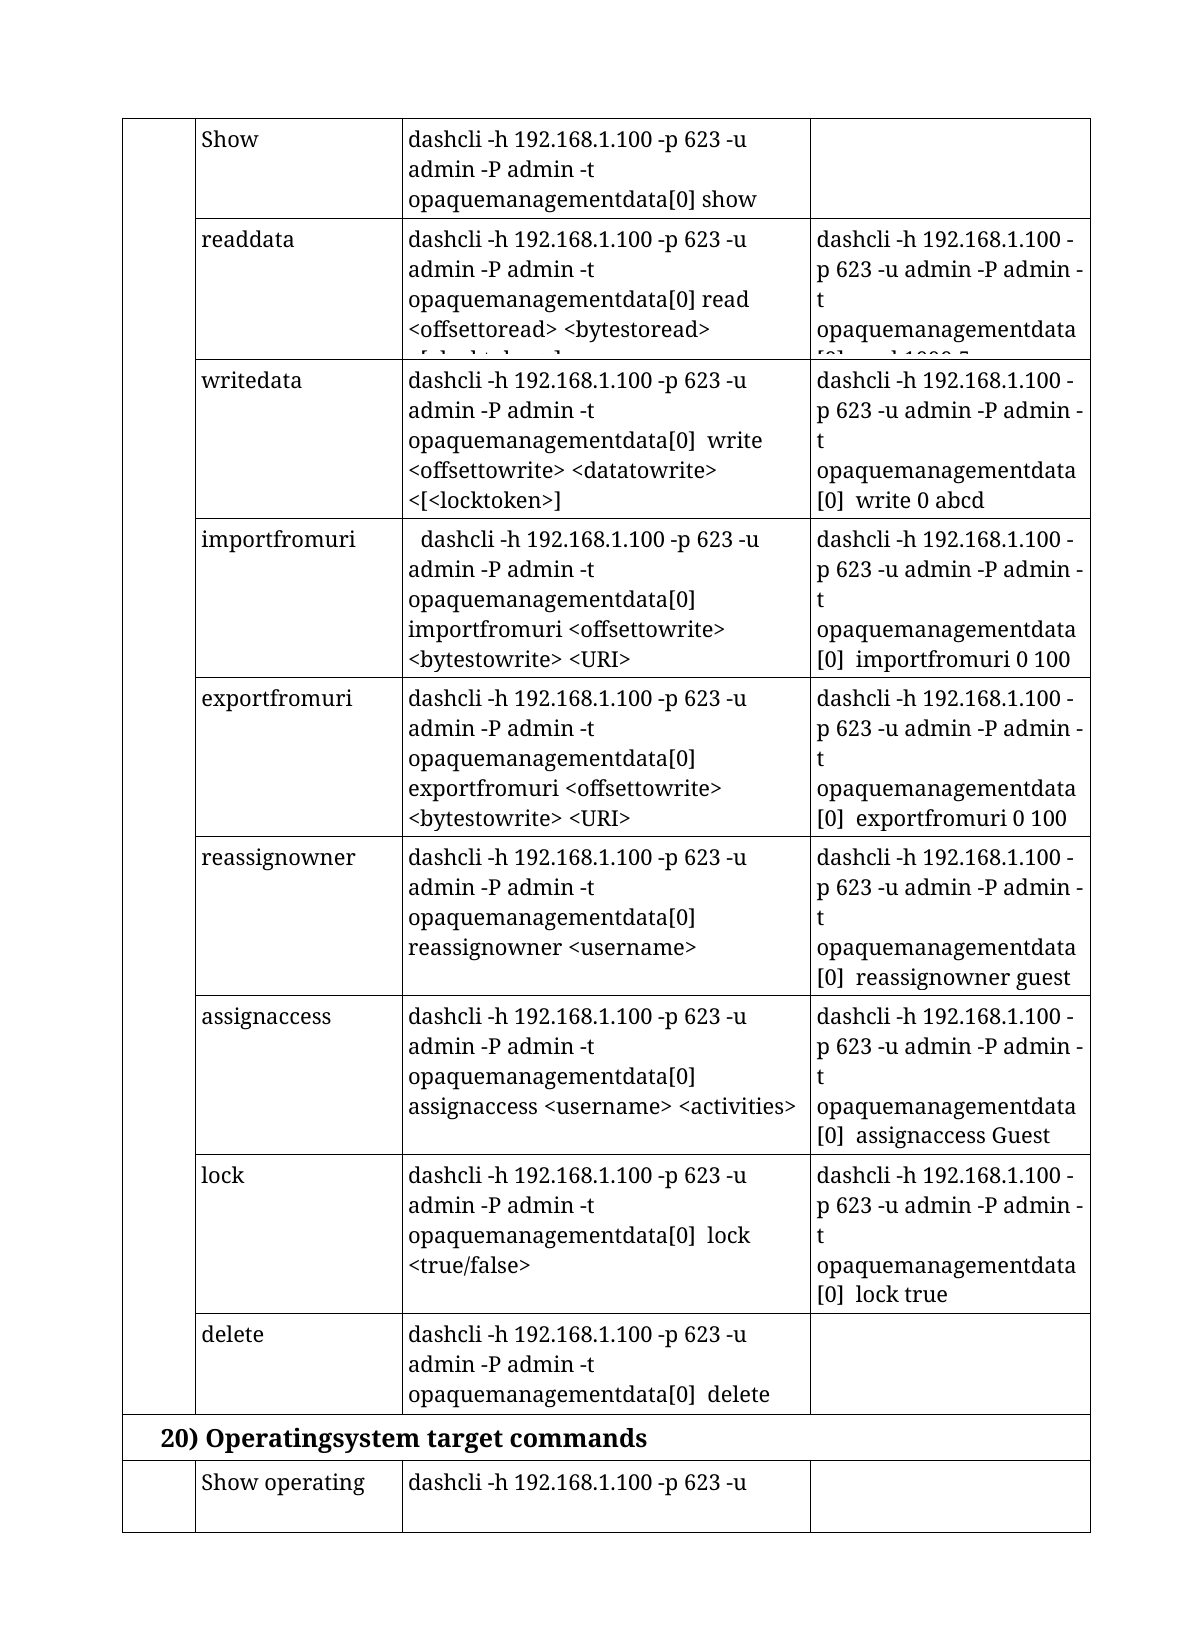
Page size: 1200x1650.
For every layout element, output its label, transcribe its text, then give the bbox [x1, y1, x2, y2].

table_cell exportfromuri [196, 678, 402, 836]
table_cell dashcli -h 192.168.1.100 -p 623 -u admin -P admin -t opaquemanagementdata[0] lock <true/false> [403, 1155, 810, 1313]
table_cell dashcli -h 192.168.1.100 -p 623 -u admin -P admin -t opaquemanagementdata[0] read 1000 5 [811, 219, 1090, 359]
table_cell 20) Operatingsystem target commands [123, 1415, 1090, 1460]
table_cell dashcli -h 192.168.1.100 -p 623 -u admin -P admin -t opaquemanagementdata[0] read <offsettoread> <bytestoread> <[<locktoken>] [403, 219, 810, 359]
table_cell dashcli -h 192.168.1.100 -p 623 -u admin -P admin -t opaquemanagementdata[0] show [403, 119, 810, 218]
table_cell [811, 1461, 1090, 1531]
table_cell dashcli -h 192.168.1.100 -p 623 -u admin -P admin -t opaquemanagementdata[0] write <offsettowrite> <datatowrite> <[<locktoken>] [403, 360, 810, 518]
table_cell [123, 119, 195, 1414]
table_cell dashcli -h 192.168.1.100 -p 623 -u admin -P admin -t opaquemanagementdata[0] lock true [811, 1155, 1090, 1313]
table_cell dashcli -h 192.168.1.100 -p 623 -u admin -P admin -t opaquemanagementdata[0] assignaccess Guest Read [811, 996, 1090, 1154]
table_cell dashcli -h 192.168.1.100 -p 623 -u admin -P admin -t opaquemanagementdata[0] importfromuri <offsettowrite> <bytestowrite> <URI> [403, 519, 810, 677]
table_cell dashcli -h 192.168.1.100 -p 623 -u admin -P admin -t opaquemanagementdata[0] exportfromuri 0 100 http://dash.com [811, 678, 1090, 836]
table_cell dashcli -h 192.168.1.100 -p 623 -u admin -P admin -t opaquemanagementdata[0] write 0 abcd [811, 360, 1090, 518]
table_cell dashcli -h 192.168.1.100 -p 623 -u admin -P admin -t opaquemanagementdata[0] importfromuri 0 100 http://dash.com [811, 519, 1090, 677]
table_cell assignaccess [196, 996, 402, 1154]
table_cell delete [196, 1314, 402, 1414]
table_cell lock [196, 1155, 402, 1313]
table_cell [123, 1461, 195, 1531]
table_cell readdata [196, 219, 402, 359]
table_cell dashcli -h 192.168.1.100 -p 623 -u admin -P admin -t opaquemanagementdata[0] reassignowner <username> [403, 837, 810, 995]
table_cell [811, 1314, 1090, 1414]
table_cell dashcli -h 192.168.1.100 -p 623 -u [403, 1461, 810, 1531]
table_cell importfromuri [196, 519, 402, 677]
table_cell dashcli -h 192.168.1.100 -p 623 -u admin -P admin -t opaquemanagementdata[0] delete [403, 1314, 810, 1414]
table_cell dashcli -h 192.168.1.100 -p 623 -u admin -P admin -t opaquemanagementdata[0] exportfromuri <offsettowrite> <bytestowrite> <URI> [403, 678, 810, 836]
table_cell writedata [196, 360, 402, 518]
table_cell reassignowner [196, 837, 402, 995]
table_cell [811, 119, 1090, 218]
table_cell dashcli -h 192.168.1.100 -p 623 -u admin -P admin -t opaquemanagementdata[0] assignaccess <username> <activities> [403, 996, 810, 1154]
table_cell Show [196, 119, 402, 218]
table_cell Show operating [196, 1461, 402, 1531]
table_cell dashcli -h 192.168.1.100 -p 623 -u admin -P admin -t opaquemanagementdata[0] reassignowner guest [811, 837, 1090, 995]
